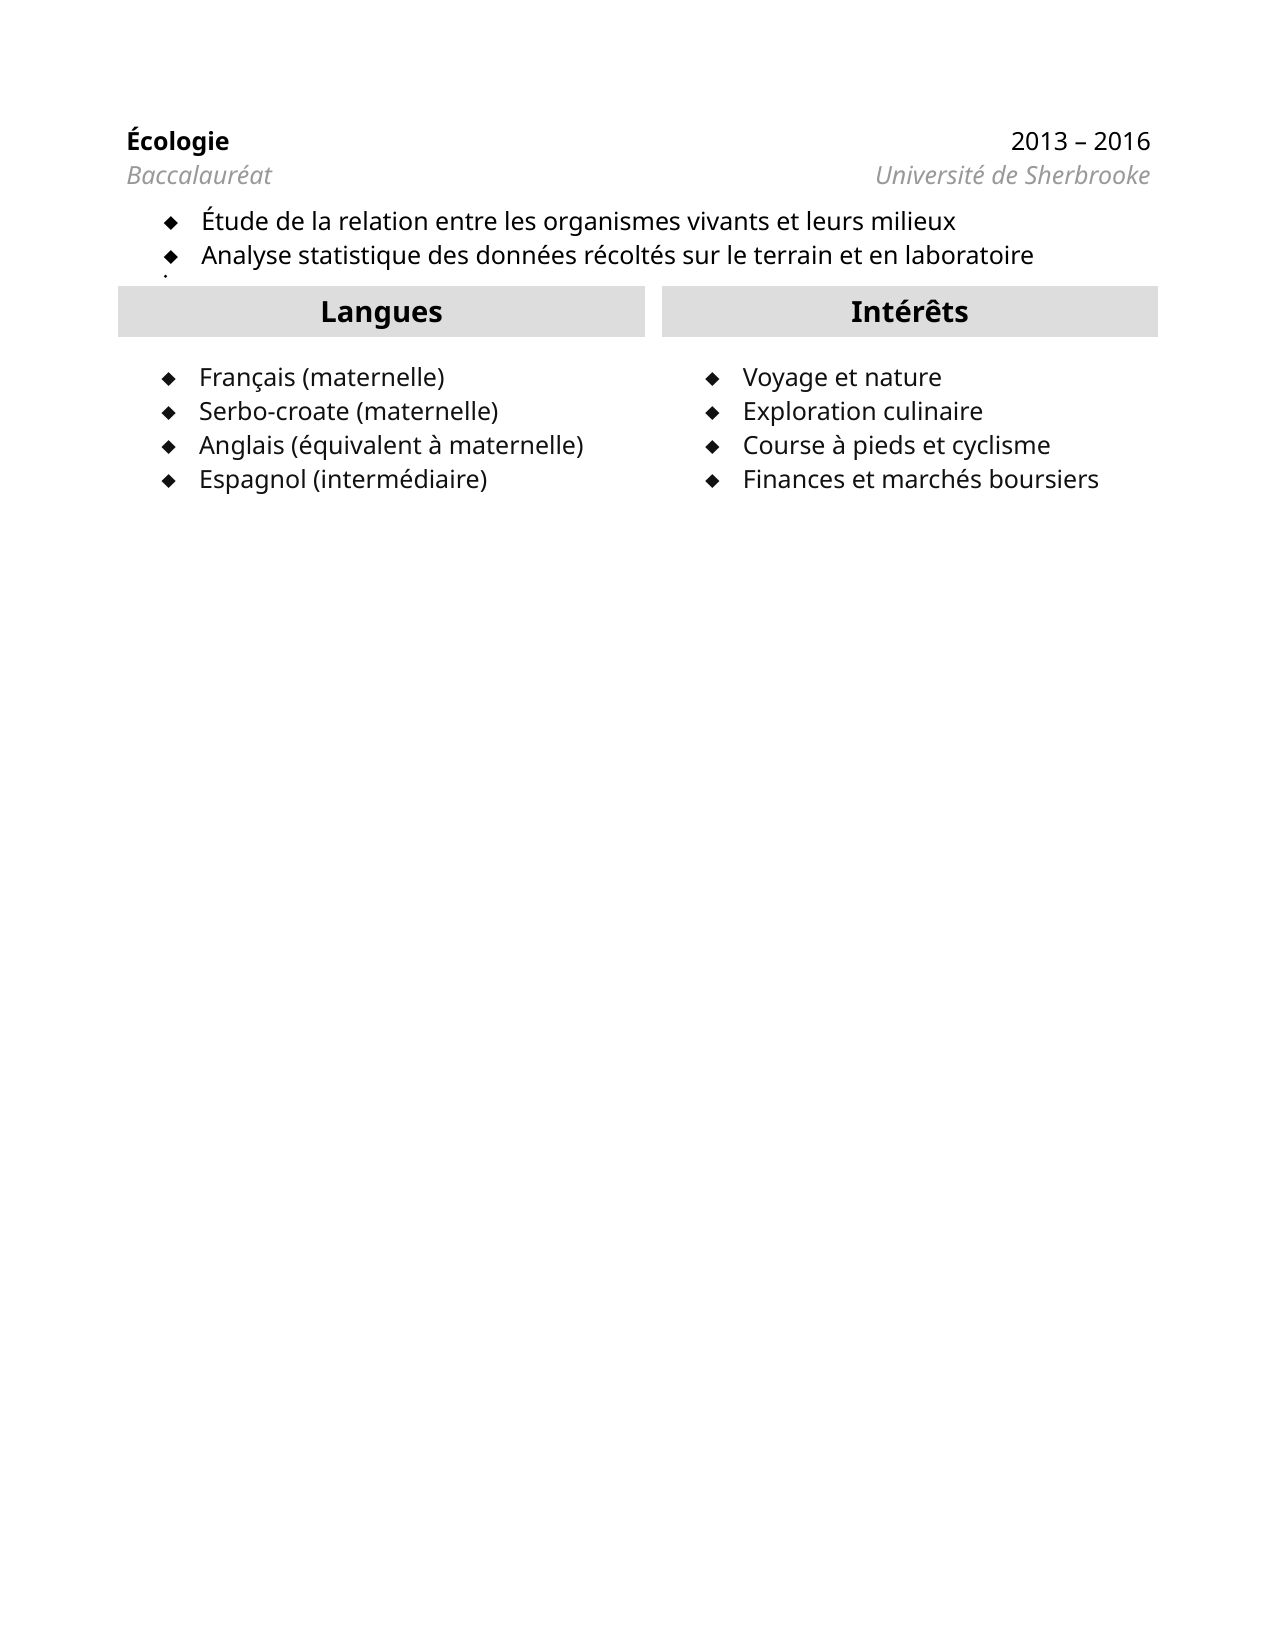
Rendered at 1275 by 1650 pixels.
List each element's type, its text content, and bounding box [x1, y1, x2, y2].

table_cell Voyage et nature Exploration culinaire Course à pieds et cyclisme Finances et marchés boursiers [662, 337, 1158, 536]
table_cell Écologie Baccalauréat [120, 118, 637, 198]
table_header Langues [118, 286, 645, 337]
table_cell [645, 337, 662, 536]
table_cell 2013 – 2016 Université de Sherbrooke [638, 118, 1156, 198]
table_header Intérêts [662, 286, 1158, 337]
table_cell Étude de la relation entre les organismes vivants et leurs milieux Analyse statistique des données récoltés sur le terrain et en laboratoire [120, 198, 1156, 286]
table_header [645, 286, 662, 337]
table_cell Français (maternelle) Serbo-croate (maternelle) Anglais (équivalent à maternelle) Espagnol (intermédiaire) [118, 337, 645, 536]
